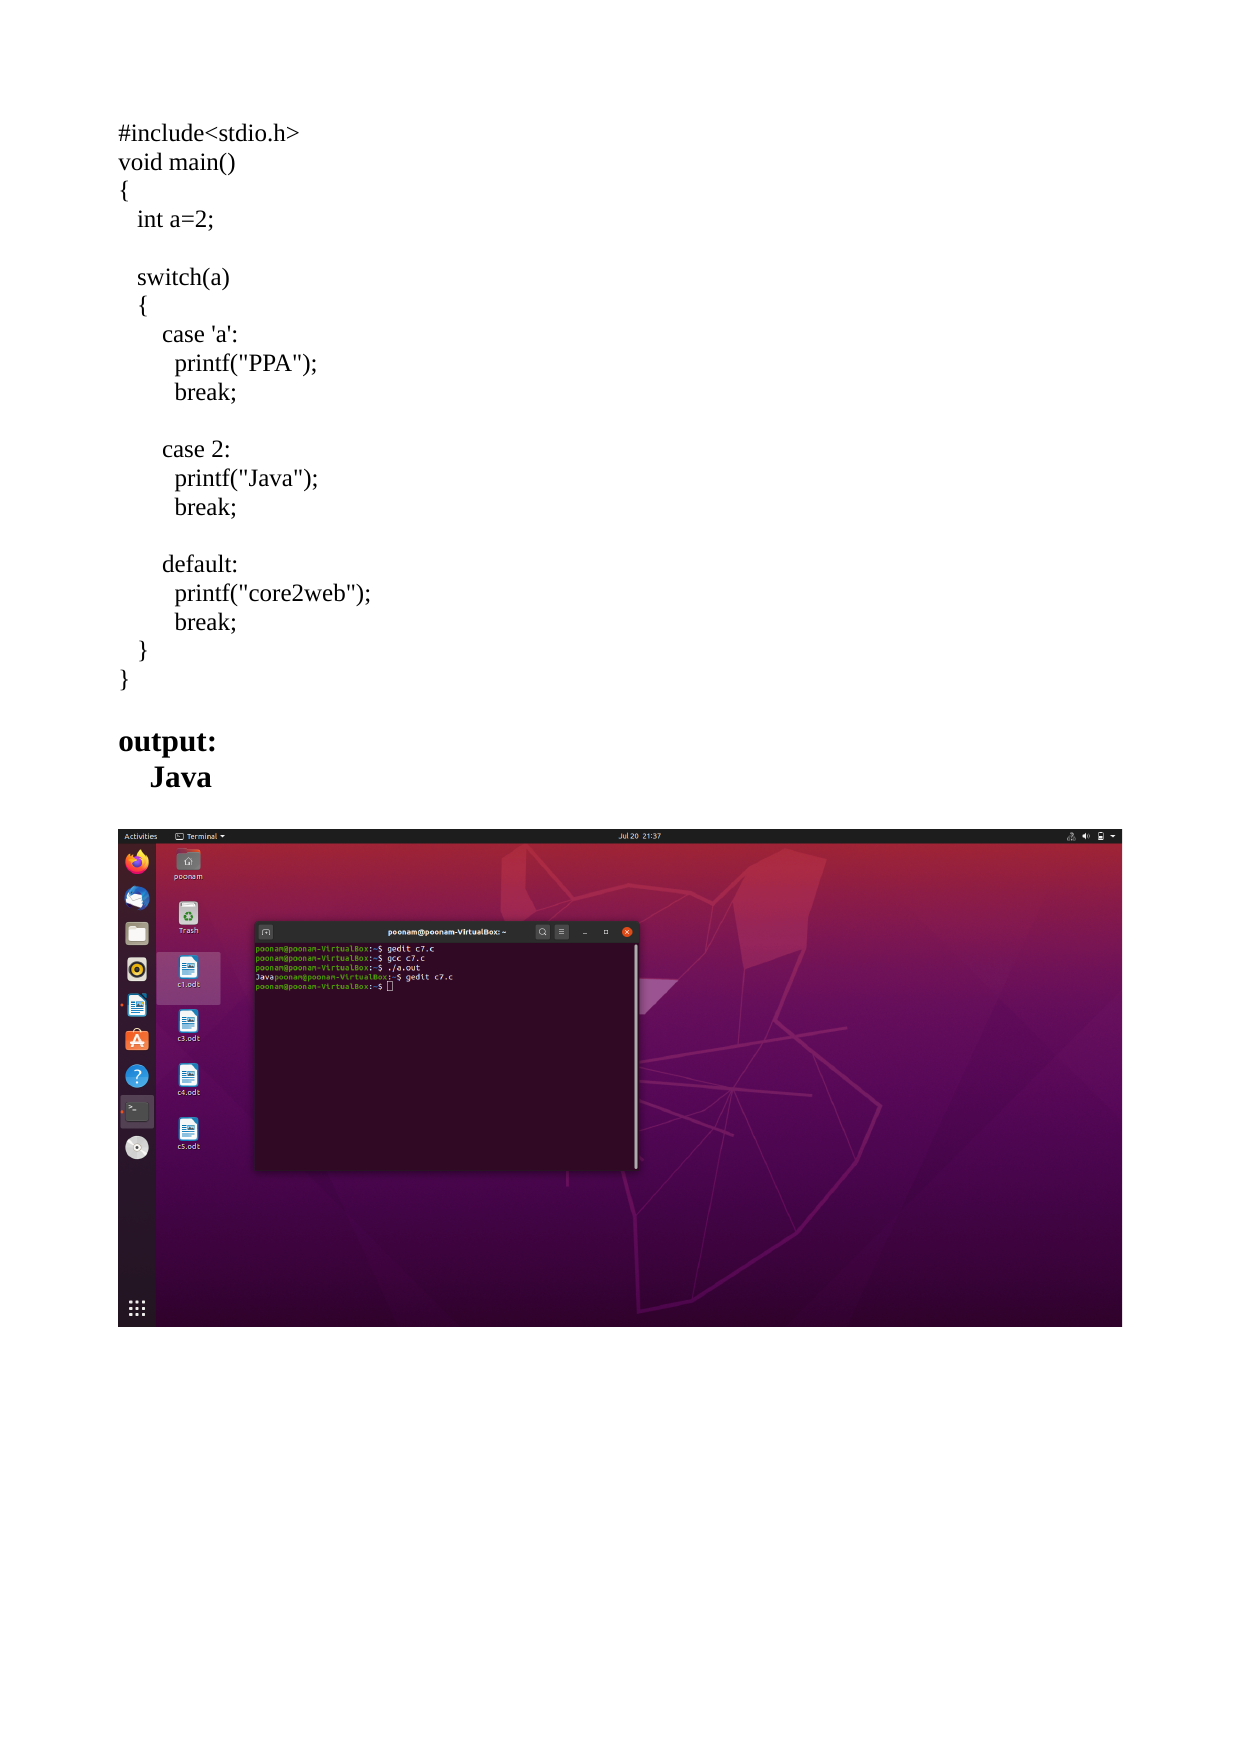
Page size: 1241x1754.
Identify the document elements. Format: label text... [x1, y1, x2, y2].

text Java [118, 758, 1122, 794]
text break; [118, 377, 1122, 406]
text void main() [118, 147, 1122, 176]
text printf("Java"); [118, 463, 1122, 492]
text switch(a) [118, 262, 1122, 291]
text printf("core2web"); [118, 578, 1122, 607]
text } [118, 664, 1122, 693]
text #include<stdio.h> [118, 118, 1122, 147]
text case 'a': [118, 319, 1122, 348]
text break; [118, 607, 1122, 636]
text output: [118, 722, 1122, 758]
text default: [118, 549, 1122, 578]
text int a=2; [118, 204, 1122, 233]
picture [118, 829, 1123, 1327]
text case 2: [118, 434, 1122, 463]
text { [118, 176, 1122, 204]
text { [118, 291, 1122, 319]
text } [118, 636, 1122, 664]
text break; [118, 492, 1122, 521]
text printf("PPA"); [118, 348, 1122, 377]
